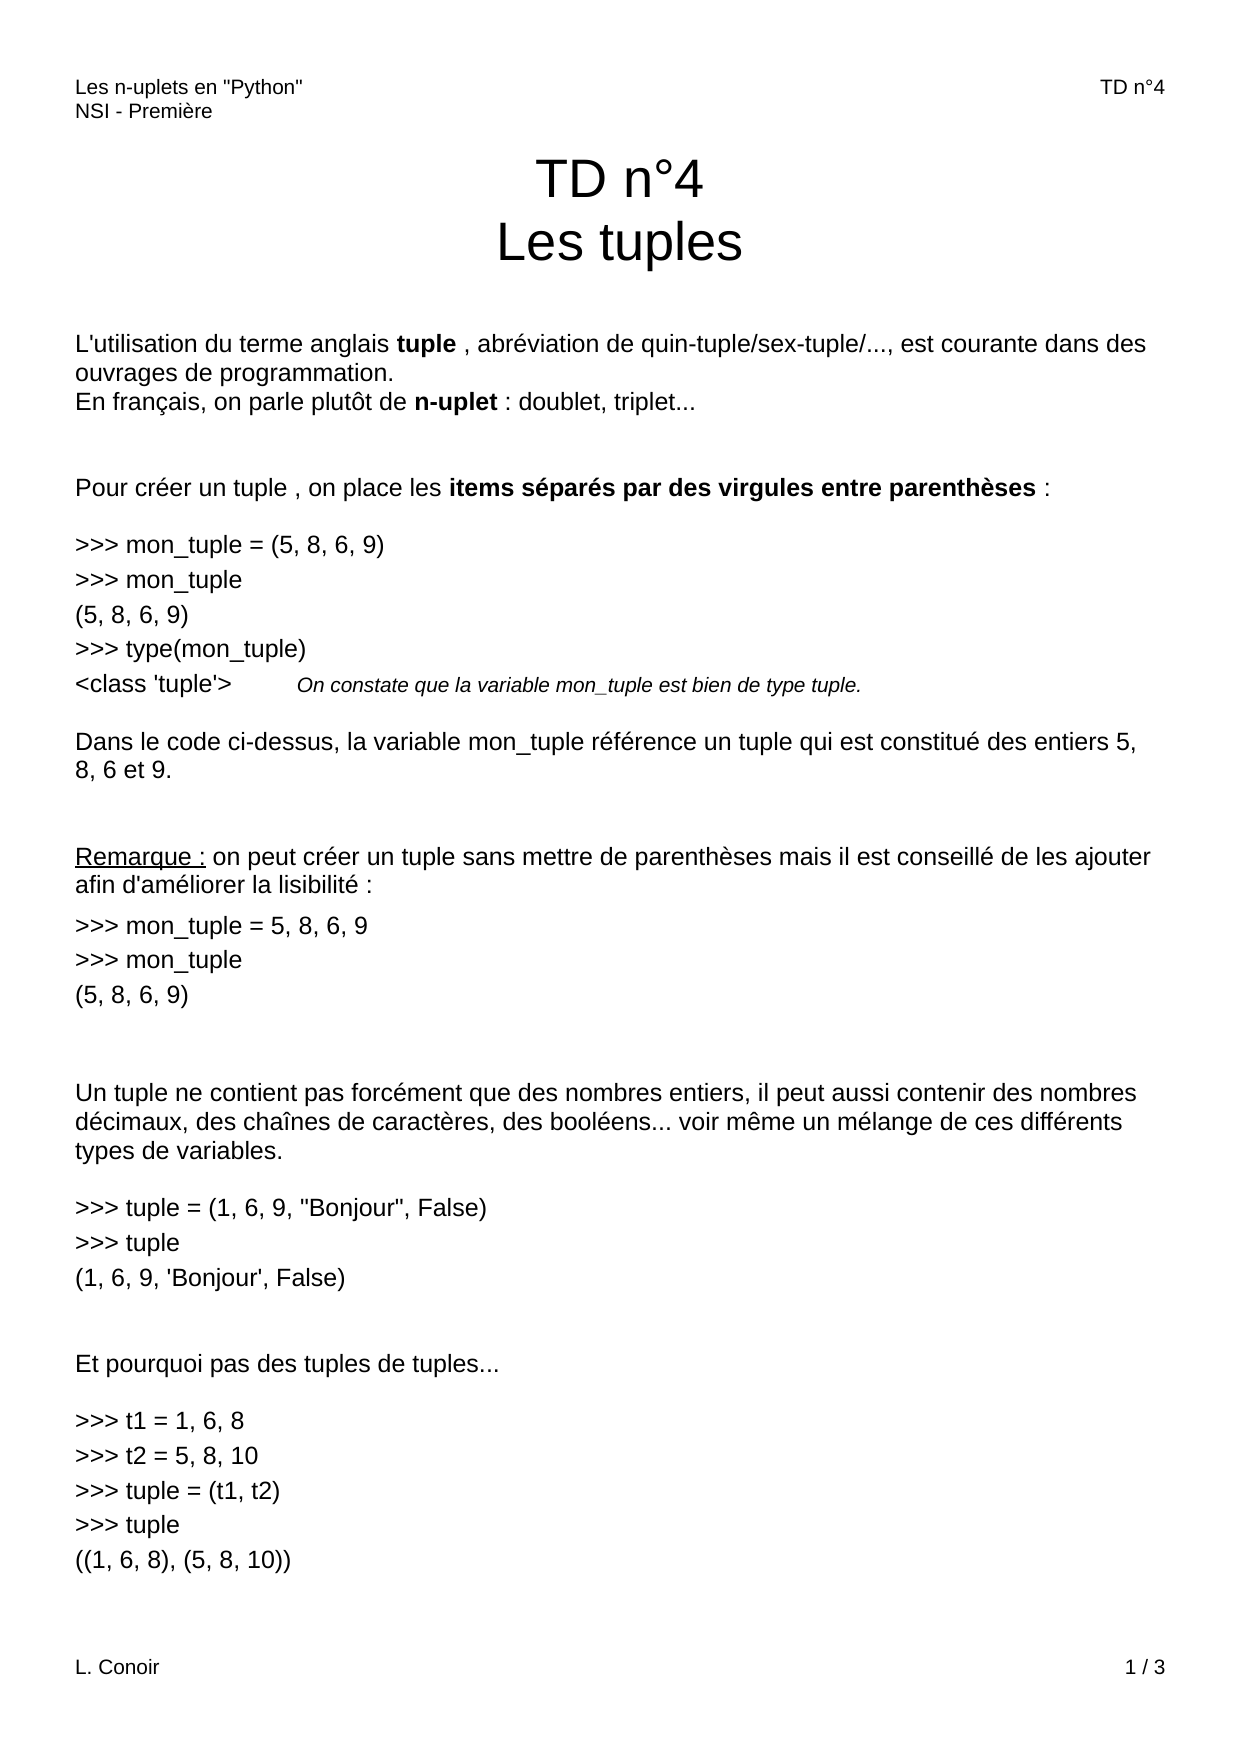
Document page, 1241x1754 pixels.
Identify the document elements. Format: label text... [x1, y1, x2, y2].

text >>> tuple [75, 1228, 1165, 1257]
text >>> type(mon_tuple) [75, 634, 1165, 663]
text (1, 6, 9, 'Bonjour', False) [75, 1263, 1165, 1291]
text >>> mon_tuple [75, 565, 1165, 594]
text Dans le code ci-dessus, la variable mon_tuple référence un tuple qui est constitué des entiers 5, 8, 6 et 9. [75, 726, 1165, 784]
text (5, 8, 6, 9) [75, 599, 1165, 628]
text >>> t2 = 5, 8, 10 [75, 1441, 1165, 1470]
text Remarque : on peut créer un tuple sans mettre de parenthèses mais il est conseillé de les ajouter afin d'améliorer la lisibilité : [75, 841, 1165, 899]
text (5, 8, 6, 9) [75, 980, 1165, 1009]
text Un tuple ne contient pas forcément que des nombres entiers, il peut aussi contenir des nombres décimaux, des chaînes de caractères, des booléens... voir même un mélange de ces différents types de variables. [75, 1078, 1165, 1164]
text TD n°4 [75, 147, 1165, 209]
text L'utilisation du terme anglais tuple , abréviation de quin-tuple/sex-tuple/..., est courante dans des ouvrages de programmation. [75, 329, 1165, 386]
text >>> tuple = (t1, t2) [75, 1476, 1165, 1504]
text >>> mon_tuple = (5, 8, 6, 9) [75, 530, 1165, 559]
text Pour créer un tuple , on place les items séparés par des virgules entre parenthèses : [75, 473, 1165, 501]
text <class 'tuple'> On constate que la variable mon_tuple est bien de type tuple. [75, 669, 1165, 698]
text >>> tuple = (1, 6, 9, "Bonjour", False) [75, 1193, 1165, 1222]
text >>> t1 = 1, 6, 8 [75, 1406, 1165, 1435]
text >>> tuple [75, 1510, 1165, 1539]
text ((1, 6, 8), (5, 8, 10)) [75, 1545, 1165, 1574]
text >>> mon_tuple = 5, 8, 6, 9 [75, 911, 1165, 939]
text >>> mon_tuple [75, 945, 1165, 974]
text Et pourquoi pas des tuples de tuples... [75, 1349, 1165, 1378]
text Les tuples [75, 209, 1165, 271]
text En français, on parle plutôt de n-uplet : doublet, triplet... [75, 386, 1165, 415]
